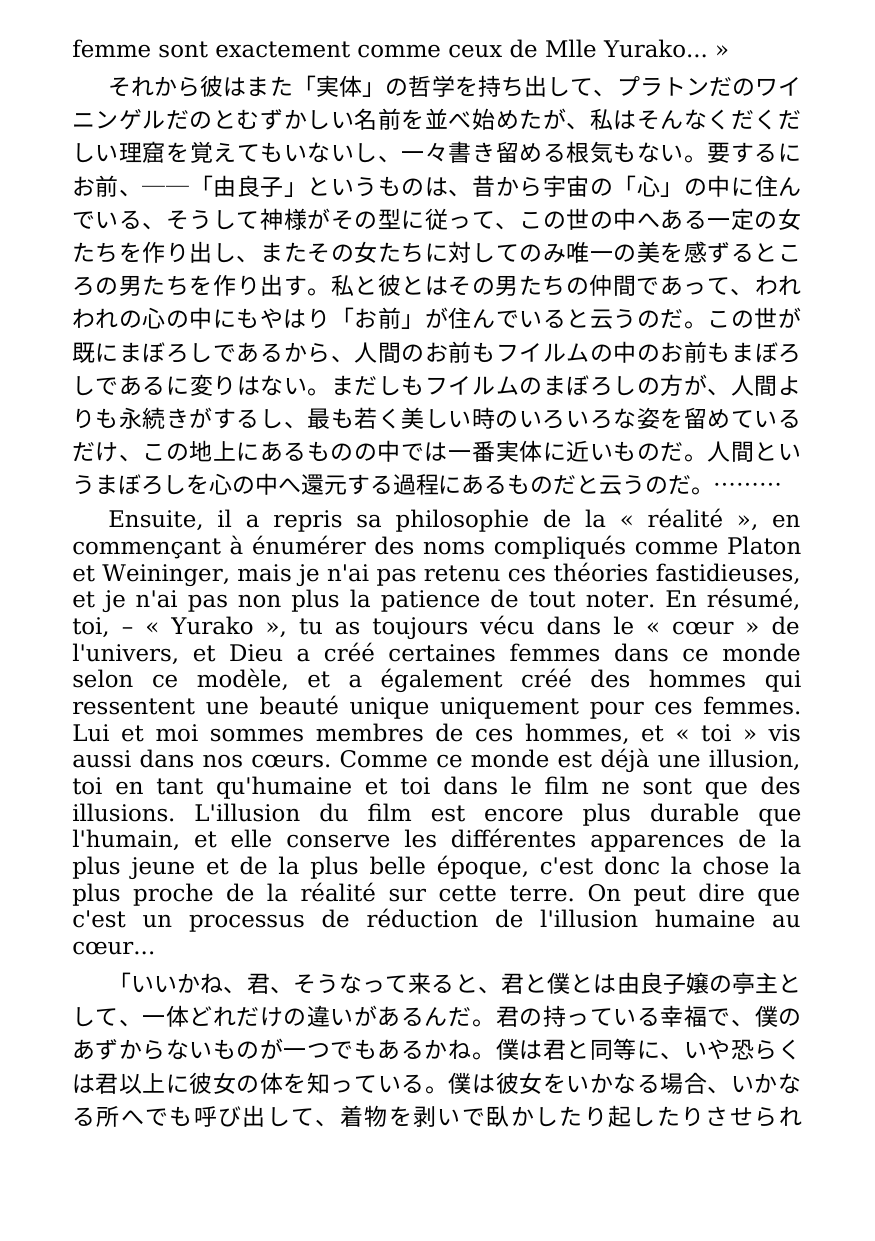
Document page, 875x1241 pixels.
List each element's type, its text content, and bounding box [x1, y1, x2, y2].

text femme sont exactement comme ceux de Mlle Yurako... » [72, 36, 802, 63]
text それから彼はまた「実体」の哲学を持ち出して、プラトンだのワイニンゲルだのとむずかしい名前を並べ始めたが、私はそんなくだくだしい理窟を覚えてもいないし、一々書き留める根気もない。要するにお前、──「由良子」というものは、昔から宇宙の「心」の中に住んでいる、そうして神様がその型に従って、この世の中へある一定の女たちを作り出し、またその女たちに対してのみ唯一の美を感ずるところの男たちを作り出す。私と彼とはその男たちの仲間であって、われわれの心の中にもやはり「お前」が住んでいると云うのだ。この世が既にまぼろしであるから、人間のお前もフイルムの中のお前もまぼろしであるに変りはない。まだしもフイルムのまぼろしの方が、人間よりも永続きがするし、最も若く美しい時のいろいろな姿を留めているだけ、この地上にあるものの中では一番実体に近いものだ。人間というまぼろしを心の中へ還元する過程にあるものだと云うのだ。……… [72, 69, 802, 501]
text 「いいかね、君、そうなって来ると、君と僕とは由良子嬢の亭主として、一体どれだけの違いがあるんだ。君の持っている幸福で、僕のあずからないものが一つでもあるかね。僕は君と同等に、いや恐らくは君以上に彼女の体を知っている。僕は彼女をいかなる場合、いかなる所へでも呼び出して、着物を剥いで臥かしたり起したりさせられ [72, 966, 802, 1132]
text Ensuite, il a repris sa philosophie de la « réalité », en commençant à énumérer des noms compliqués comme Platon et Weininger, mais je n'ai pas retenu ces théories fastidieuses, et je n'ai pas non plus la patience de tout noter. En résumé, toi, – « Yurako », tu as toujours vécu dans le « cœur » de l'univers, et Dieu a créé certaines femmes dans ce monde selon ce modèle, et a également créé des hommes qui ressentent une beauté unique uniquement pour ces femmes. Lui et moi sommes membres de ces hommes, et « toi » vis aussi dans nos cœurs. Comme ce monde est déjà une illusion, toi en tant qu'humaine et toi dans le film ne sont que des illusions. L'illusion du film est encore plus durable que l'humain, et elle conserve les différentes apparences de la plus jeune et de la plus belle époque, c'est donc la chose la plus proche de la réalité sur cette terre. On peut dire que c'est un processus de réduction de l'illusion humaine au cœur... [72, 507, 802, 960]
